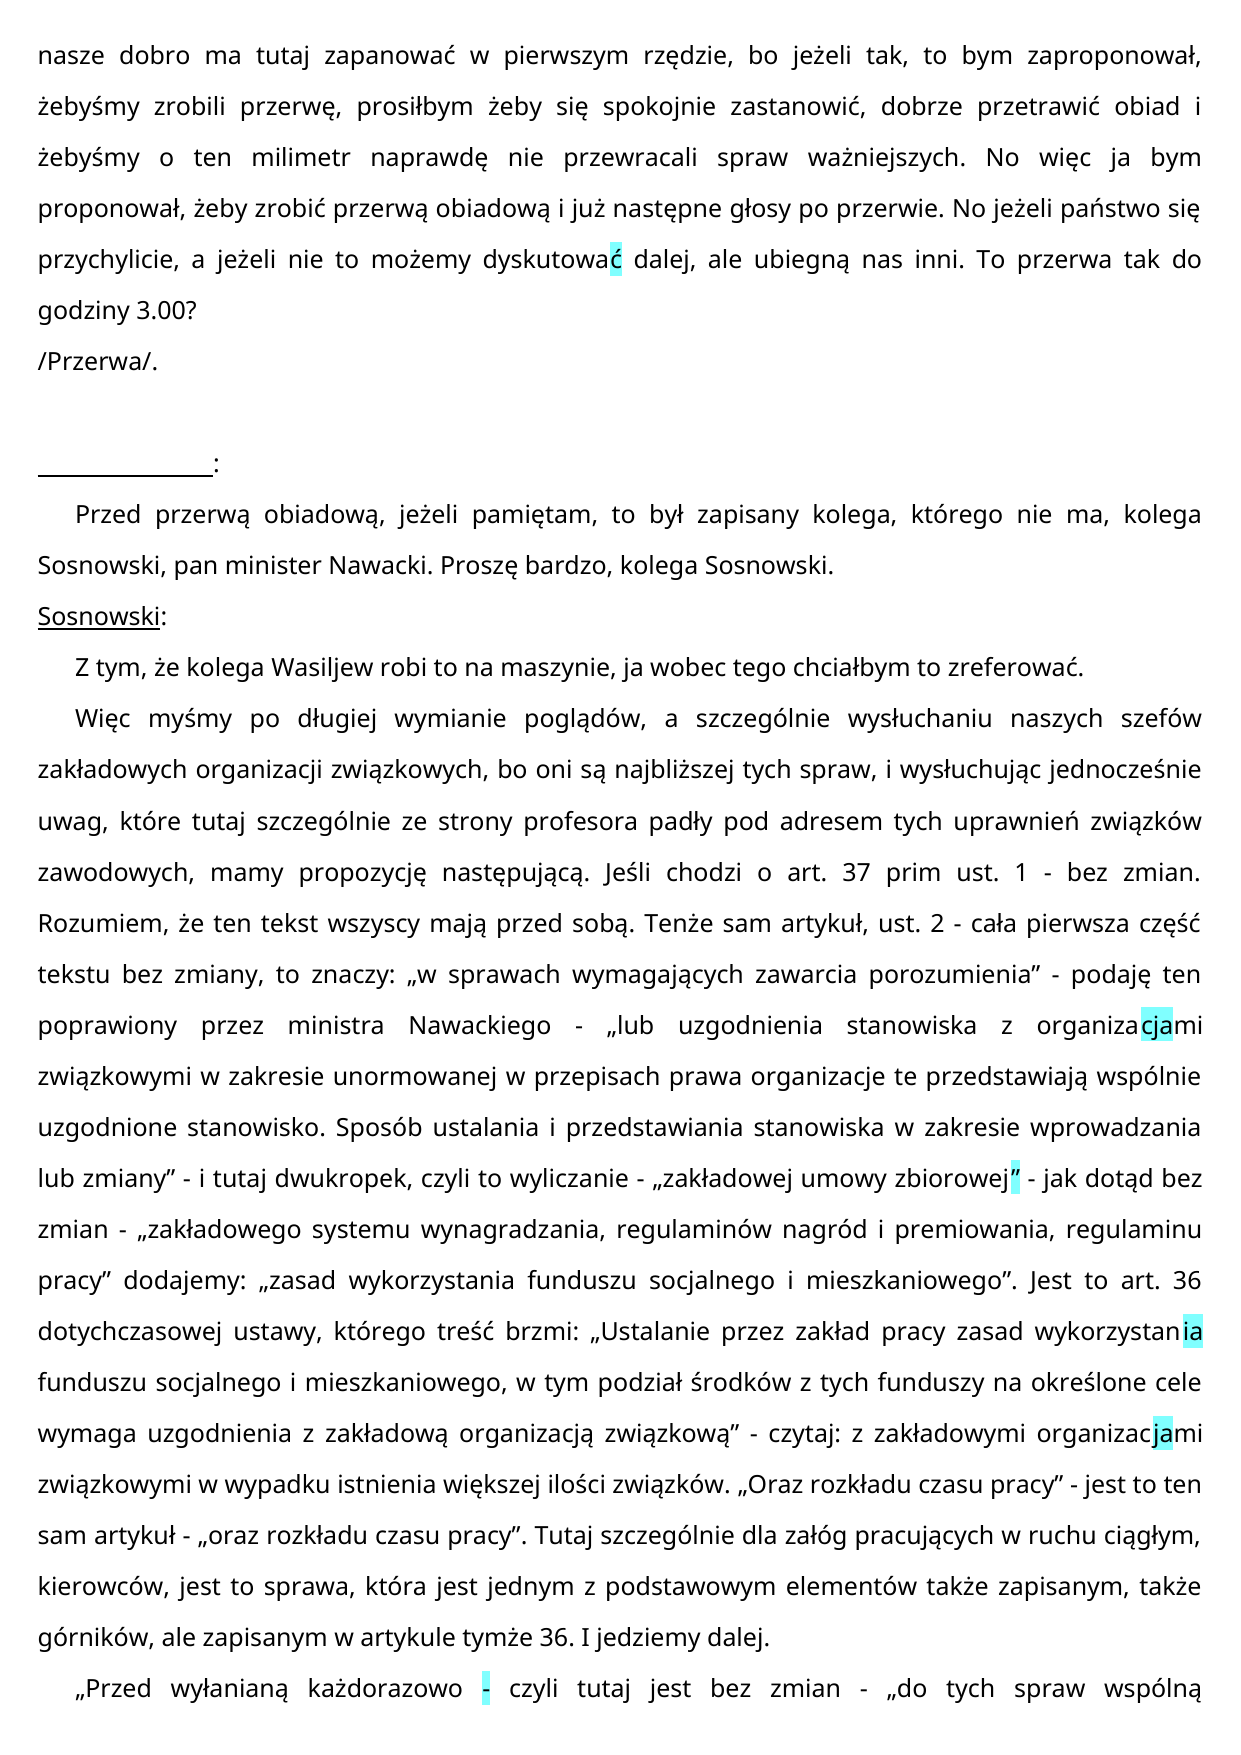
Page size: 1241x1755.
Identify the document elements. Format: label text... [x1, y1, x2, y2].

text Sosnowski: [37, 599, 1203, 633]
text Więc myśmy po długiej wymianie poglądów, a szczególnie wysłuchaniu naszych szefów zakładowych organizacji związkowych, bo oni są najbliższej tych spraw, i wysłuchując jednocześnie uwag, które tutaj szczególnie ze strony profesora padły pod adresem tych uprawnień związków zawodowych, mamy propozycję następującą. Jeśli chodzi o art. 37 prim ust. 1 - bez zmian. Rozumiem, że ten tekst wszyscy mają przed sobą. Tenże sam artykuł, ust. 2 - cała pierwsza część tekstu bez zmiany, to znaczy: „w sprawach wymagających zawarcia porozumienia” - podaję ten poprawiony przez ministra Nawackiego - „lub uzgodnienia stanowiska z organizacjami związkowymi w zakresie unormowanej w przepisach prawa organizacje te przedstawiają wspólnie uzgodnione stanowisko. Sposób ustalania i przedstawiania stanowiska w zakresie wprowadzania lub zmiany” - i tutaj dwukropek, czyli to wyliczanie - „zakładowej umowy zbiorowej” - jak dotąd bez zmian - „zakładowego systemu wynagradzania, regulaminów nagród i premiowania, regulaminu pracy” dodajemy: „zasad wykorzystania funduszu socjalnego i mieszkaniowego”. Jest to art. 36 dotychczasowej ustawy, którego treść brzmi: „Ustalanie przez zakład pracy zasad wykorzystania funduszu socjalnego i mieszkaniowego, w tym podział środków z tych funduszy na określone cele wymaga uzgodnienia z zakładową organizacją związkową” - czytaj: z zakładowymi organizacjami związkowymi w wypadku istnienia większej ilości związków. „Oraz rozkładu czasu pracy” - jest to ten sam artykuł - „oraz rozkładu czasu pracy”. Tutaj szczególnie dla załóg pracujących w ruchu ciągłym, kierowców, jest to sprawa, która jest jednym z podstawowym elementów także zapisanym, także górników, ale zapisanym w artykule tymże 36. I jedziemy dalej. [37, 701, 1203, 1654]
text Przed przerwą obiadową, jeżeli pamiętam, to był zapisany kolega, którego nie ma, kolega Sosnowski, pan minister Nawacki. Proszę bardzo, kolega Sosnowski. [37, 497, 1203, 582]
text /Przerwa/. [37, 344, 1203, 378]
text nasze dobro ma tutaj zapanować w pierwszym rzędzie, bo jeżeli tak, to bym zaproponował, żebyśmy zrobili przerwę, prosiłbym żeby się spokojnie zastanowić, dobrze przetrawić obiad i żebyśmy o ten milimetr naprawdę nie przewracali spraw ważniejszych. No więc ja bym proponował, żeby zrobić przerwą obiadową i już następne głosy po przerwie. No jeżeli państwo się przychylicie, a jeżeli nie to możemy dyskutować dalej, ale ubiegną nas inni. To przerwa tak do godziny 3.00? [37, 37, 1203, 327]
text : [37, 446, 1203, 480]
text Z tym, że kolega Wasiljew robi to na maszynie, ja wobec tego chciałbym to zreferować. [37, 650, 1203, 684]
text „Przed wyłanianą każdorazowo - czyli tutaj jest bez zmian - „do tych spraw wspólną [37, 1671, 1203, 1705]
